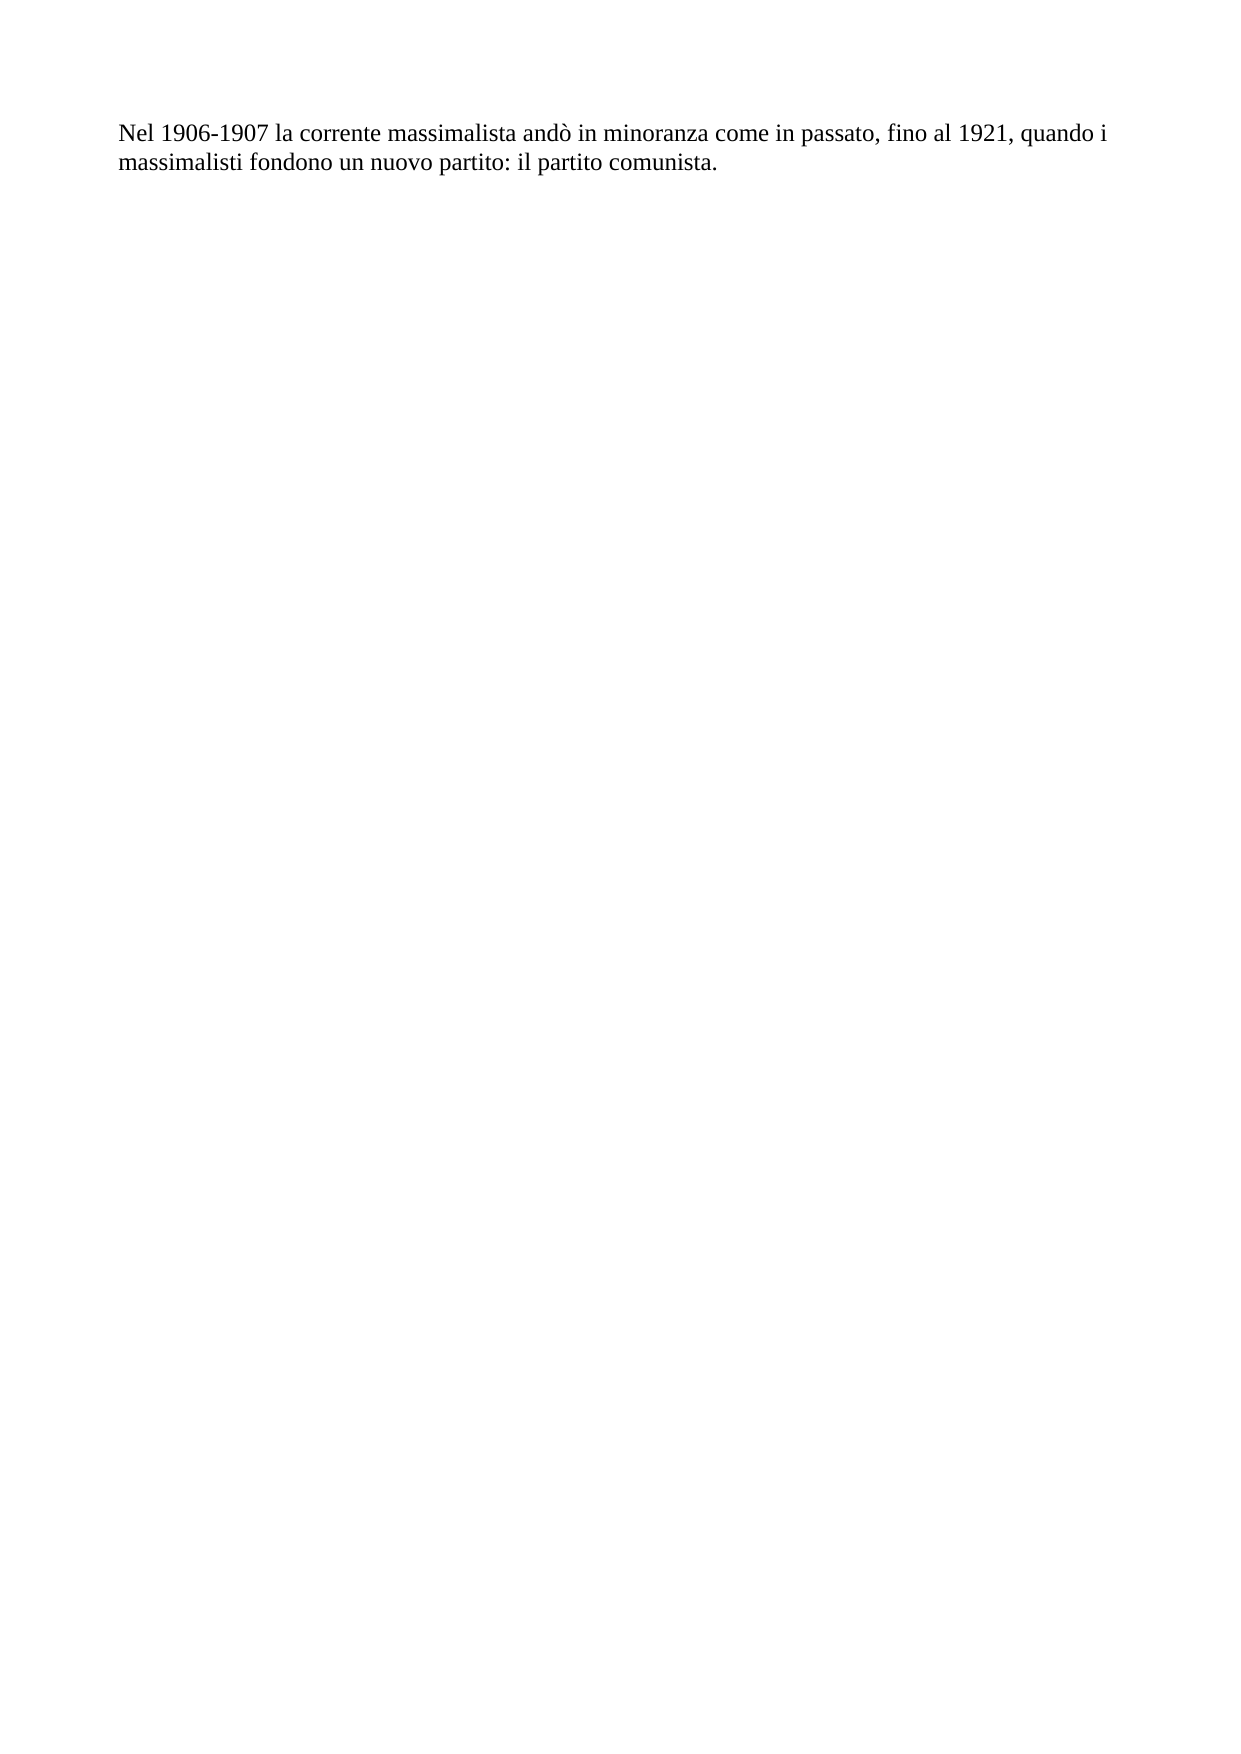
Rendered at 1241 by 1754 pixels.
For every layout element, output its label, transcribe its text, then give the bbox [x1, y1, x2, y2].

text Nel 1906-1907 la corrente massimalista andò in minoranza come in passato, fino al 1921, quando i massimalisti fondono un nuovo partito: il partito comunista. [118, 118, 1122, 176]
